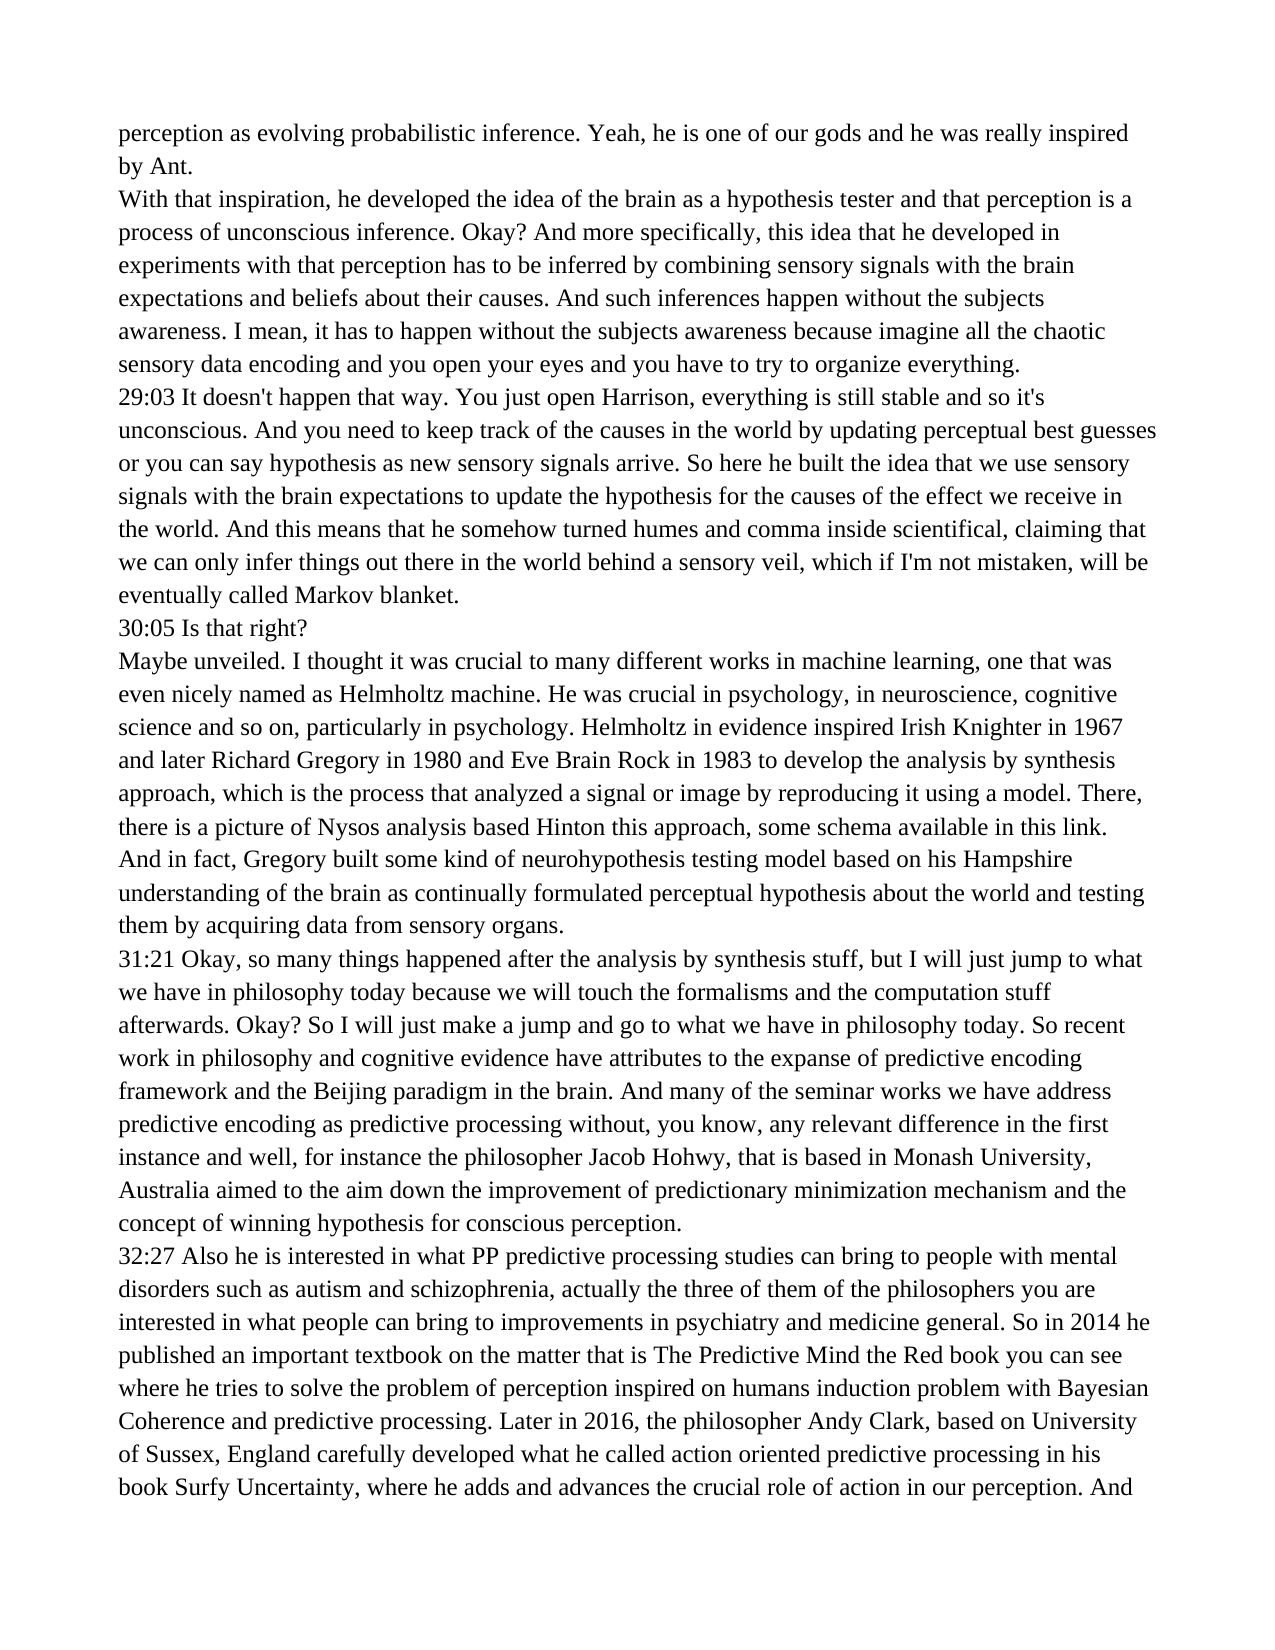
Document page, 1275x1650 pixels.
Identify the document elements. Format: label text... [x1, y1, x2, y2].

text Maybe unveiled. I thought it was crucial to many different works in machine learning, one that was even nicely named as Helmholtz machine. He was crucial in psychology, in neuroscience, cognitive science and so on, particularly in psychology. Helmholtz in evidence inspired Irish Knighter in 1967 and later Richard Gregory in 1980 and Eve Brain Rock in 1983 to develop the analysis by synthesis approach, which is the process that analyzed a signal or image by reproducing it using a model. There, there is a picture of Nysos analysis based Hinton this approach, some schema available in this link. [118, 646, 1157, 840]
text 30:05 Is that right? [118, 613, 1157, 642]
text 31:21 Okay, so many things happened after the analysis by synthesis stuff, but I will just jump to what we have in philosophy today because we will touch the formalisms and the computation stuff afterwards. Okay? So I will just make a jump and go to what we have in philosophy today. So recent work in philosophy and cognitive evidence have attributes to the expanse of predictive encoding framework and the Beijing paradigm in the brain. And many of the seminar works we have address predictive encoding as predictive processing without, you know, any relevant difference in the first instance and well, for instance the philosopher Jacob Hohwy, that is based in Monash University, Australia aimed to the aim down the improvement of predictionary minimization mechanism and the concept of winning hypothesis for conscious perception. [118, 944, 1157, 1237]
text 29:03 It doesn't happen that way. You just open Harrison, everything is still stable and so it's unconscious. And you need to keep track of the causes in the world by updating perceptual best guesses or you can say hypothesis as new sensory signals arrive. So here he built the idea that we use sensory signals with the brain expectations to update the hypothesis for the causes of the effect we receive in the world. And this means that he somehow turned humes and comma inside scientifical, claiming that we can only infer things out there in the world behind a sensory veil, which if I'm not mistaken, will be eventually called Markov blanket. [118, 382, 1157, 609]
text And in fact, Gregory built some kind of neurohypothesis testing model based on his Hampshire understanding of the brain as continually formulated perceptual hypothesis about the world and testing them by acquiring data from sensory organs. [118, 844, 1157, 939]
text perception as evolving probabilistic inference. Yeah, he is one of our gods and he was really inspired by Ant. [118, 118, 1157, 180]
text 32:27 Also he is interested in what PP predictive processing studies can bring to people with mental disorders such as autism and schizophrenia, actually the three of them of the philosophers you are interested in what people can bring to improvements in psychiatry and medicine general. So in 2014 he published an important textbook on the matter that is The Predictive Mind the Red book you can see where he tries to solve the problem of perception inspired on humans induction problem with Bayesian Coherence and predictive processing. Later in 2016, the philosopher Andy Clark, based on University of Sussex, England carefully developed what he called action oriented predictive processing in his book Surfy Uncertainty, where he adds and advances the crucial role of action in our perception. And [118, 1241, 1157, 1501]
text With that inspiration, he developed the idea of the brain as a hypothesis tester and that perception is a process of unconscious inference. Okay? And more specifically, this idea that he developed in experiments with that perception has to be inferred by combining sensory signals with the brain expectations and beliefs about their causes. And such inferences happen without the subjects awareness. I mean, it has to happen without the subjects awareness because imagine all the chaotic sensory data encoding and you open your eyes and you have to try to organize everything. [118, 184, 1157, 378]
